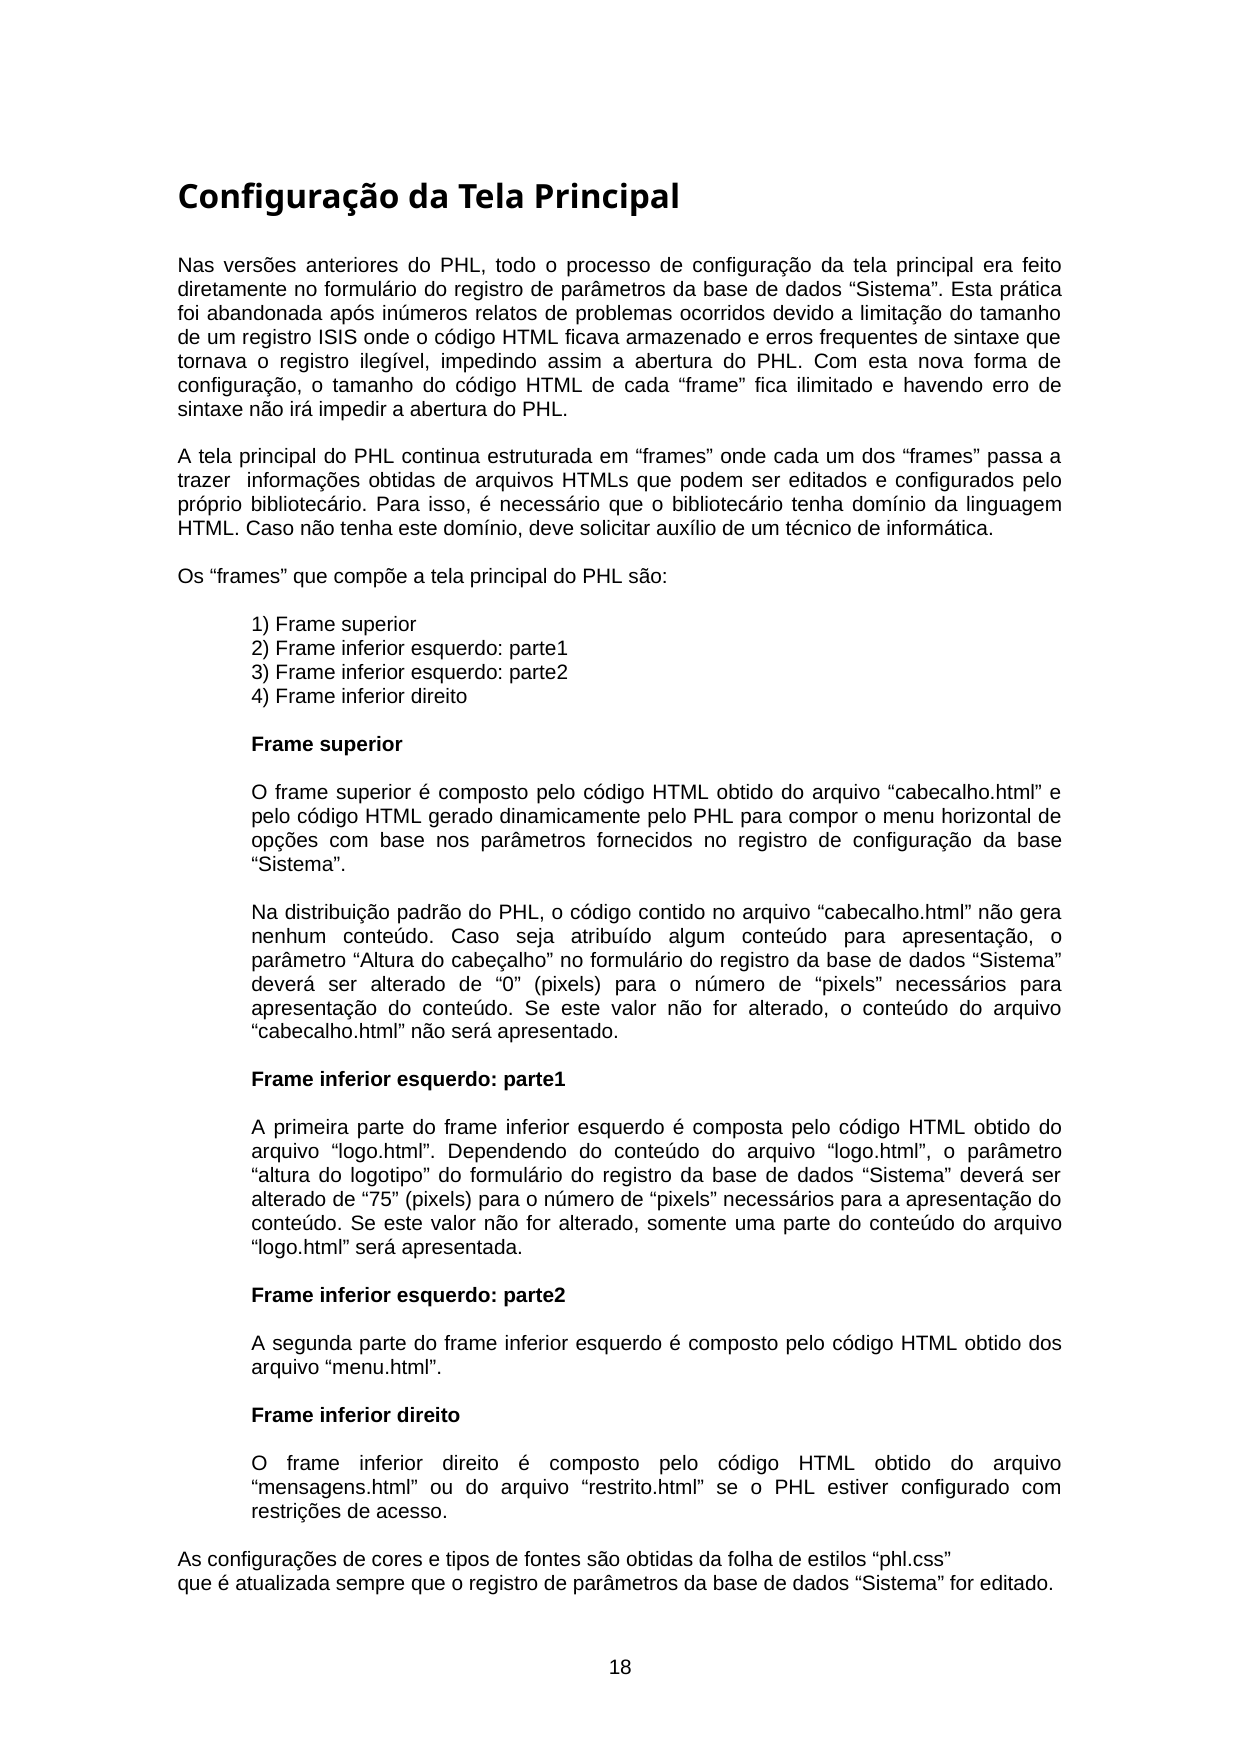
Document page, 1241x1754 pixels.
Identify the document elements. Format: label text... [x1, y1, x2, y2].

text 1) Frame superior [251, 612, 1063, 636]
text 3) Frame inferior esquerdo: parte2 [251, 660, 1063, 684]
text 2) Frame inferior esquerdo: parte1 [251, 636, 1063, 660]
text O frame inferior direito é composto pelo código HTML obtido do arquivo “mensagens.html” ou do arquivo “restrito.html” se o PHL estiver configurado com restrições de acesso. [251, 1451, 1063, 1522]
text O frame superior é composto pelo código HTML obtido do arquivo “cabecalho.html” e pelo código HTML gerado dinamicamente pelo PHL para compor o menu horizontal de opções com base nos parâmetros fornecidos no registro de configuração da base “Sistema”. [251, 780, 1063, 876]
text Frame inferior esquerdo: parte1 [251, 1067, 1063, 1091]
text A primeira parte do frame inferior esquerdo é composta pelo código HTML obtido do arquivo “logo.html”. Dependendo do conteúdo do arquivo “logo.html”, o parâmetro “altura do logotipo” do formulário do registro da base de dados “Sistema” deverá ser alterado de “75” (pixels) para o número de “pixels” necessários para a apresentação do conteúdo. Se este valor não for alterado, somente uma parte do conteúdo do arquivo “logo.html” será apresentada. [251, 1115, 1063, 1259]
text que é atualizada sempre que o registro de parâmetros da base de dados “Sistema” for editado. [177, 1570, 1063, 1594]
text Frame inferior direito [251, 1403, 1063, 1427]
text Os “frames” que compõe a tela principal do PHL são: [177, 564, 1063, 588]
text As configurações de cores e tipos de fontes são obtidas da folha de estilos “phl.css” [177, 1546, 1063, 1570]
text A segunda parte do frame inferior esquerdo é composto pelo código HTML obtido dos arquivo “menu.html”. [251, 1331, 1063, 1379]
text Na distribuição padrão do PHL, o código contido no arquivo “cabecalho.html” não gera nenhum conteúdo. Caso seja atribuído algum conteúdo para apresentação, o parâmetro “Altura do cabeçalho” no formulário do registro da base de dados “Sistema” deverá ser alterado de “0” (pixels) para o número de “pixels” necessários para apresentação do conteúdo. Se este valor não for alterado, o conteúdo do arquivo “cabecalho.html” não será apresentado. [251, 899, 1063, 1043]
subtitle Configuração da Tela Principal [177, 173, 1063, 218]
text Nas versões anteriores do PHL, todo o processo de configuração da tela principal era feito diretamente no formulário do registro de parâmetros da base de dados “Sistema”. Esta prática foi abandonada após inúmeros relatos de problemas ocorridos devido a limitação do tamanho de um registro ISIS onde o código HTML ficava armazenado e erros frequentes de sintaxe que tornava o registro ilegível, impedindo assim a abertura do PHL. Com esta nova forma de configuração, o tamanho do código HTML de cada “frame” fica ilimitado e havendo erro de sintaxe não irá impedir a abertura do PHL. [177, 253, 1063, 420]
text Frame inferior esquerdo: parte2 [251, 1283, 1063, 1307]
text 4) Frame inferior direito [251, 684, 1063, 708]
text A tela principal do PHL continua estruturada em “frames” onde cada um dos “frames” passa a trazer informações obtidas de arquivos HTMLs que podem ser editados e configurados pelo próprio bibliotecário. Para isso, é necessário que o bibliotecário tenha domínio da linguagem HTML. Caso não tenha este domínio, deve solicitar auxílio de um técnico de informática. [177, 444, 1063, 540]
text Frame superior [251, 732, 1063, 756]
